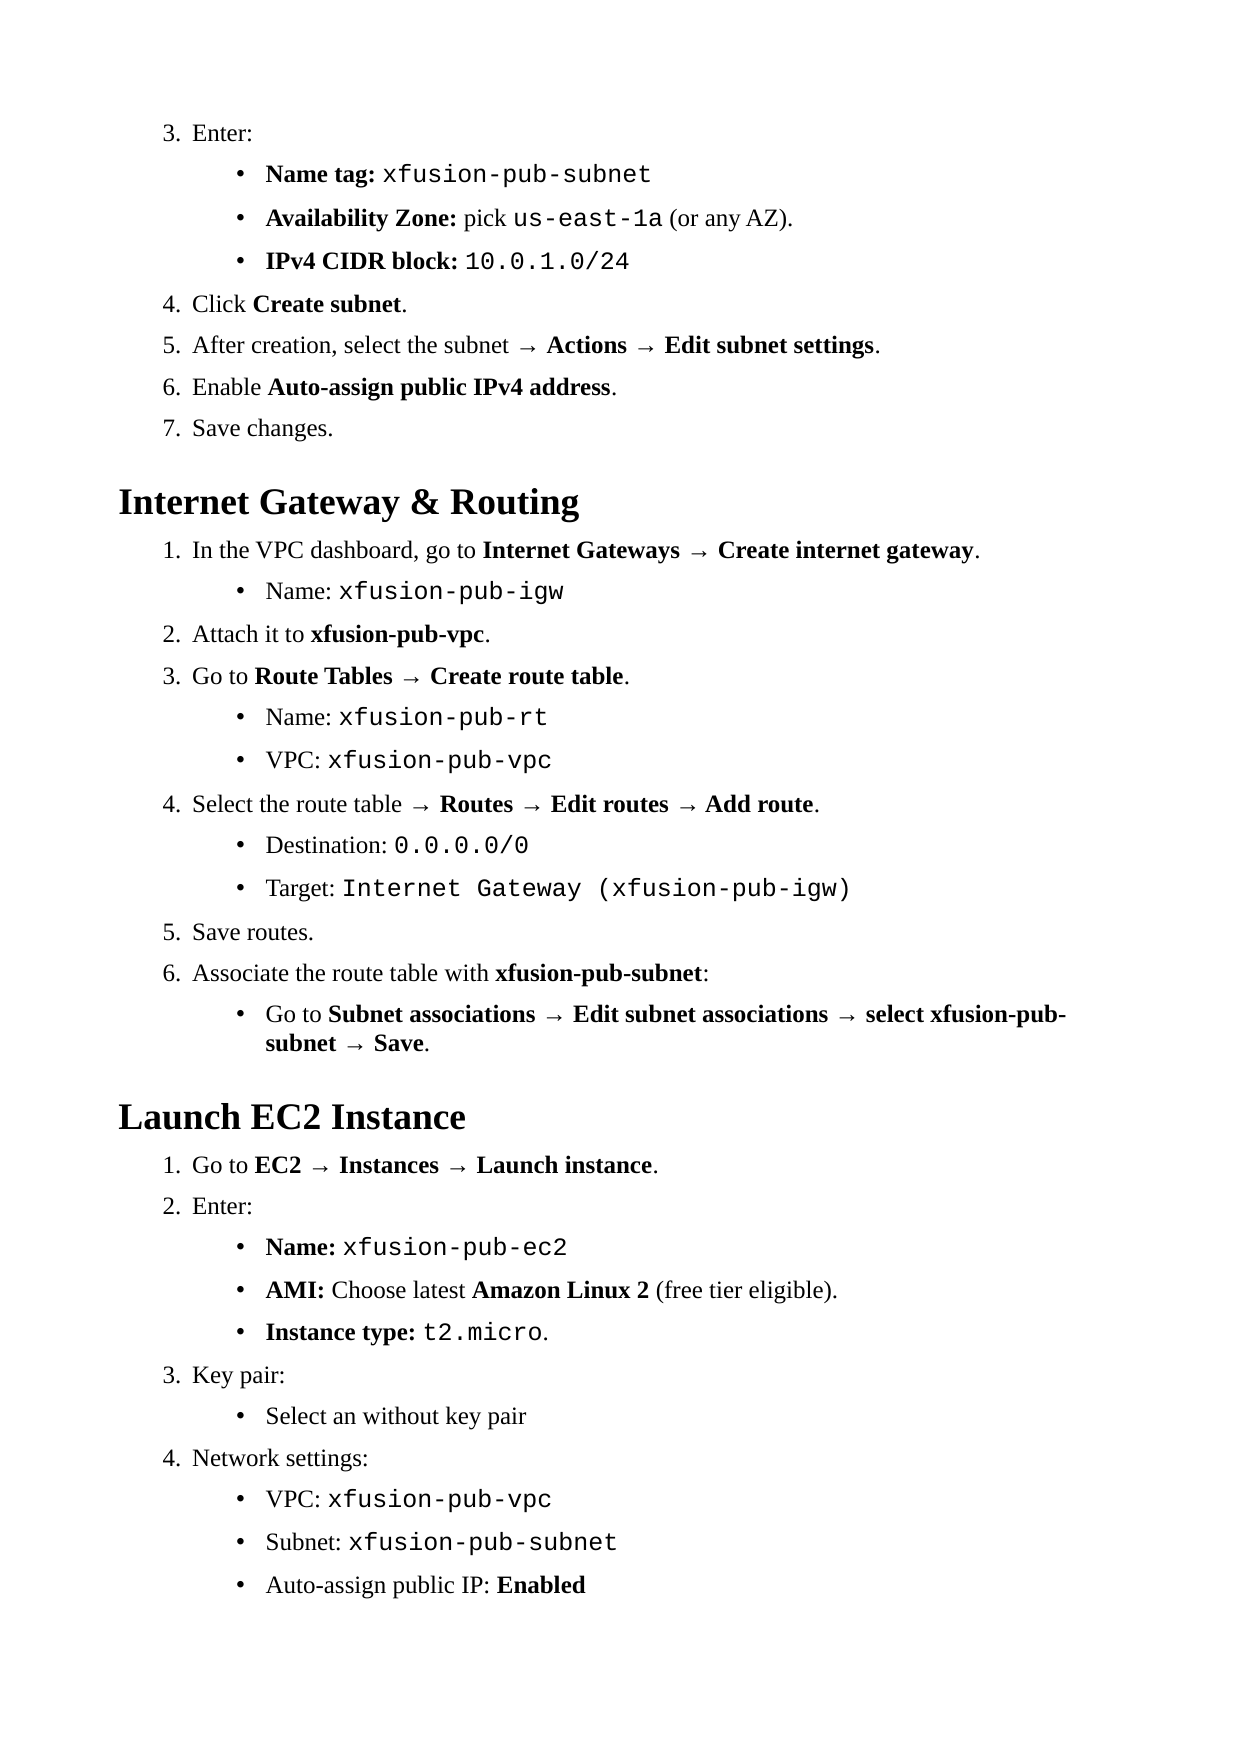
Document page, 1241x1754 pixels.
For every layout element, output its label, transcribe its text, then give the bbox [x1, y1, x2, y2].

list Go to Subnet associations → Edit subnet associations → select xfusion-pub-subnet → Save. [236, 999, 1122, 1057]
list Instance type: t2.micro. [236, 1317, 1122, 1348]
list AMI: Choose latest Amazon Linux 2 (free tier eligible). [236, 1276, 1122, 1304]
list VPC: xfusion-pub-vpc [236, 1484, 1122, 1515]
list In the VPC dashboard, go to Internet Gateways → Create internet gateway. [162, 535, 1122, 564]
list Select an without key pair [236, 1401, 1122, 1430]
list Network settings: [162, 1443, 1122, 1471]
list Name: xfusion-pub-igw [236, 576, 1122, 607]
list Enter: [162, 1191, 1122, 1220]
list Name tag: xfusion-pub-subnet [236, 159, 1122, 190]
list Subnet: xfusion-pub-subnet [236, 1527, 1122, 1558]
list Destination: 0.0.0.0/0 [236, 830, 1122, 861]
list Save routes. [162, 917, 1122, 945]
list Select the route table → Routes → Edit routes → Add route. [162, 789, 1122, 817]
list Enter: [162, 118, 1122, 147]
list Target: Internet Gateway (xfusion-pub-igw) [236, 873, 1122, 904]
subtitle Launch EC2 Instance [118, 1094, 1122, 1137]
list Save changes. [162, 413, 1122, 442]
list After creation, select the subnet → Actions → Edit subnet settings. [162, 331, 1122, 359]
list Go to EC2 → Instances → Launch instance. [162, 1150, 1122, 1178]
list Name: xfusion-pub-rt [236, 702, 1122, 733]
list Key pair: [162, 1360, 1122, 1389]
list Auto-assign public IP: Enabled [236, 1571, 1122, 1599]
list IPv4 CIDR block: 10.0.1.0/24 [236, 246, 1122, 277]
list Go to Route Tables → Create route table. [162, 661, 1122, 689]
list Availability Zone: pick us-east-1a (or any AZ). [236, 203, 1122, 233]
subtitle Internet Gateway & Routing [118, 479, 1122, 522]
list Associate the route table with xfusion-pub-subnet: [162, 958, 1122, 987]
list VPC: xfusion-pub-vpc [236, 745, 1122, 776]
list Enable Auto-assign public IPv4 address. [162, 372, 1122, 401]
list Click Create subnet. [162, 289, 1122, 318]
list Attach it to xfusion-pub-vpc. [162, 619, 1122, 648]
list Name: xfusion-pub-ec2 [236, 1232, 1122, 1263]
